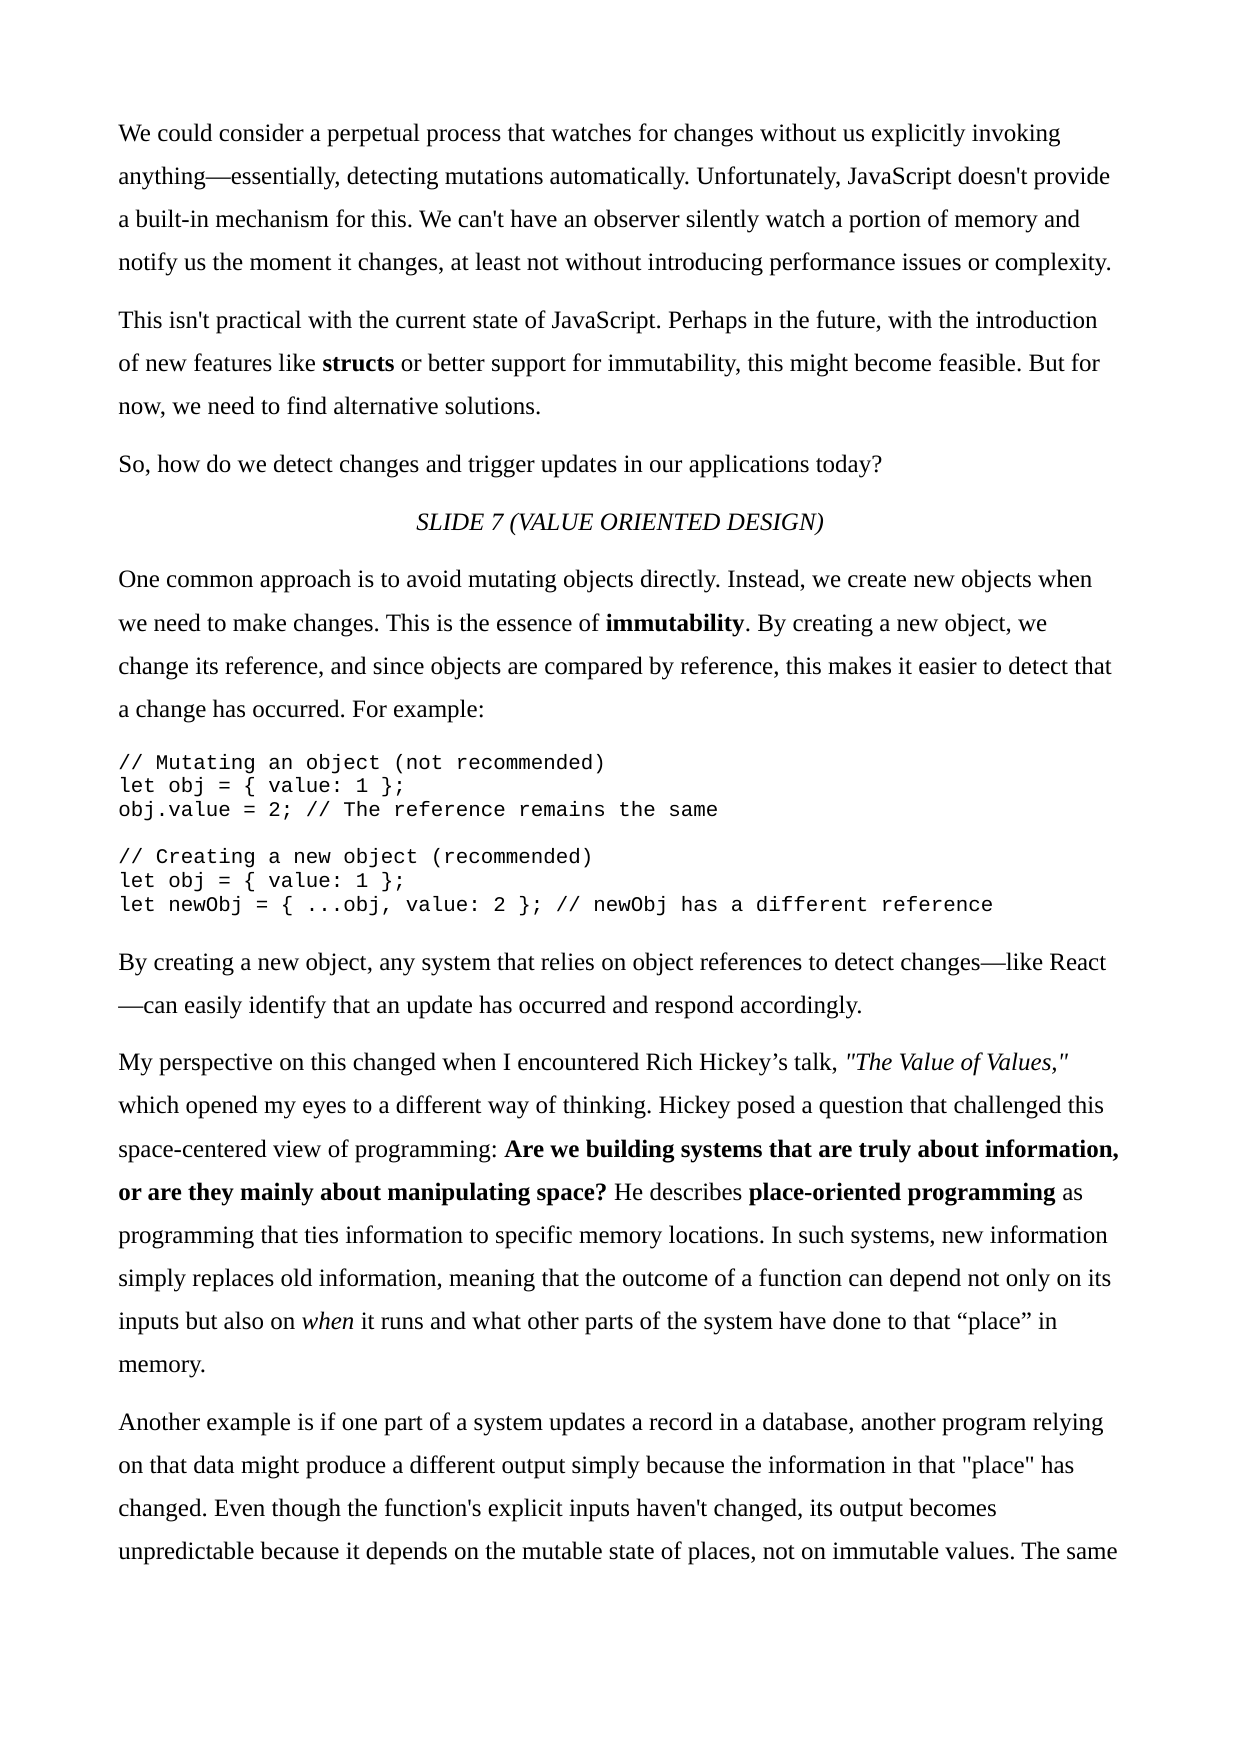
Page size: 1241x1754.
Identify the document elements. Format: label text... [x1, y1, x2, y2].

text My perspective on this changed when I encountered Rich Hickey’s talk, "The Value of Values," which opened my eyes to a different way of thinking. Hickey posed a question that challenged this space-centered view of programming: Are we building systems that are truly about information, or are they mainly about manipulating space? He describes place-oriented programming as programming that ties information to specific memory locations. In such systems, new information simply replaces old information, meaning that the outcome of a function can depend not only on its inputs but also on when it runs and what other parts of the system have done to that “place” in memory. [118, 1047, 1122, 1378]
text By creating a new object, any system that relies on object references to detect changes—like React—can easily identify that an update has occurred and respond accordingly. [118, 947, 1122, 1018]
text let newObj = { ...obj, value: 2 }; // newObj has a different reference [118, 893, 1122, 917]
text This isn't practical with the current state of JavaScript. Perhaps in the future, with the introduction of new features like structs or better support for immutability, this might become feasible. But for now, we need to find alternative solutions. [118, 305, 1122, 420]
text obj.value = 2; // The reference remains the same [118, 799, 1122, 823]
text SLIDE 7 (VALUE ORIENTED DESIGN) [118, 507, 1122, 536]
text We could consider a perpetual process that watches for changes without us explicitly invoking anything—essentially, detecting mutations automatically. Unfortunately, JavaScript doesn't provide a built-in mechanism for this. We can't have an observer silently watch a portion of memory and notify us the moment it changes, at least not without introducing performance issues or complexity. [118, 118, 1122, 276]
text let obj = { value: 1 }; [118, 870, 1122, 893]
text One common approach is to avoid mutating objects directly. Instead, we create new objects when we need to make changes. This is the essence of immutability. By creating a new object, we change its reference, and since objects are compared by reference, this makes it easier to detect that a change has occurred. For example: [118, 564, 1122, 723]
text // Mutating an object (not recommended) [118, 752, 1122, 775]
text // Creating a new object (recommended) [118, 846, 1122, 870]
text let obj = { value: 1 }; [118, 775, 1122, 799]
text So, how do we detect changes and trigger updates in our applications today? [118, 449, 1122, 478]
text Another example is if one part of a system updates a record in a database, another program relying on that data might produce a different output simply because the information in that "place" has changed. Even though the function's explicit inputs haven't changed, its output becomes unpredictable because it depends on the mutable state of places, not on immutable values. The same [118, 1407, 1122, 1565]
